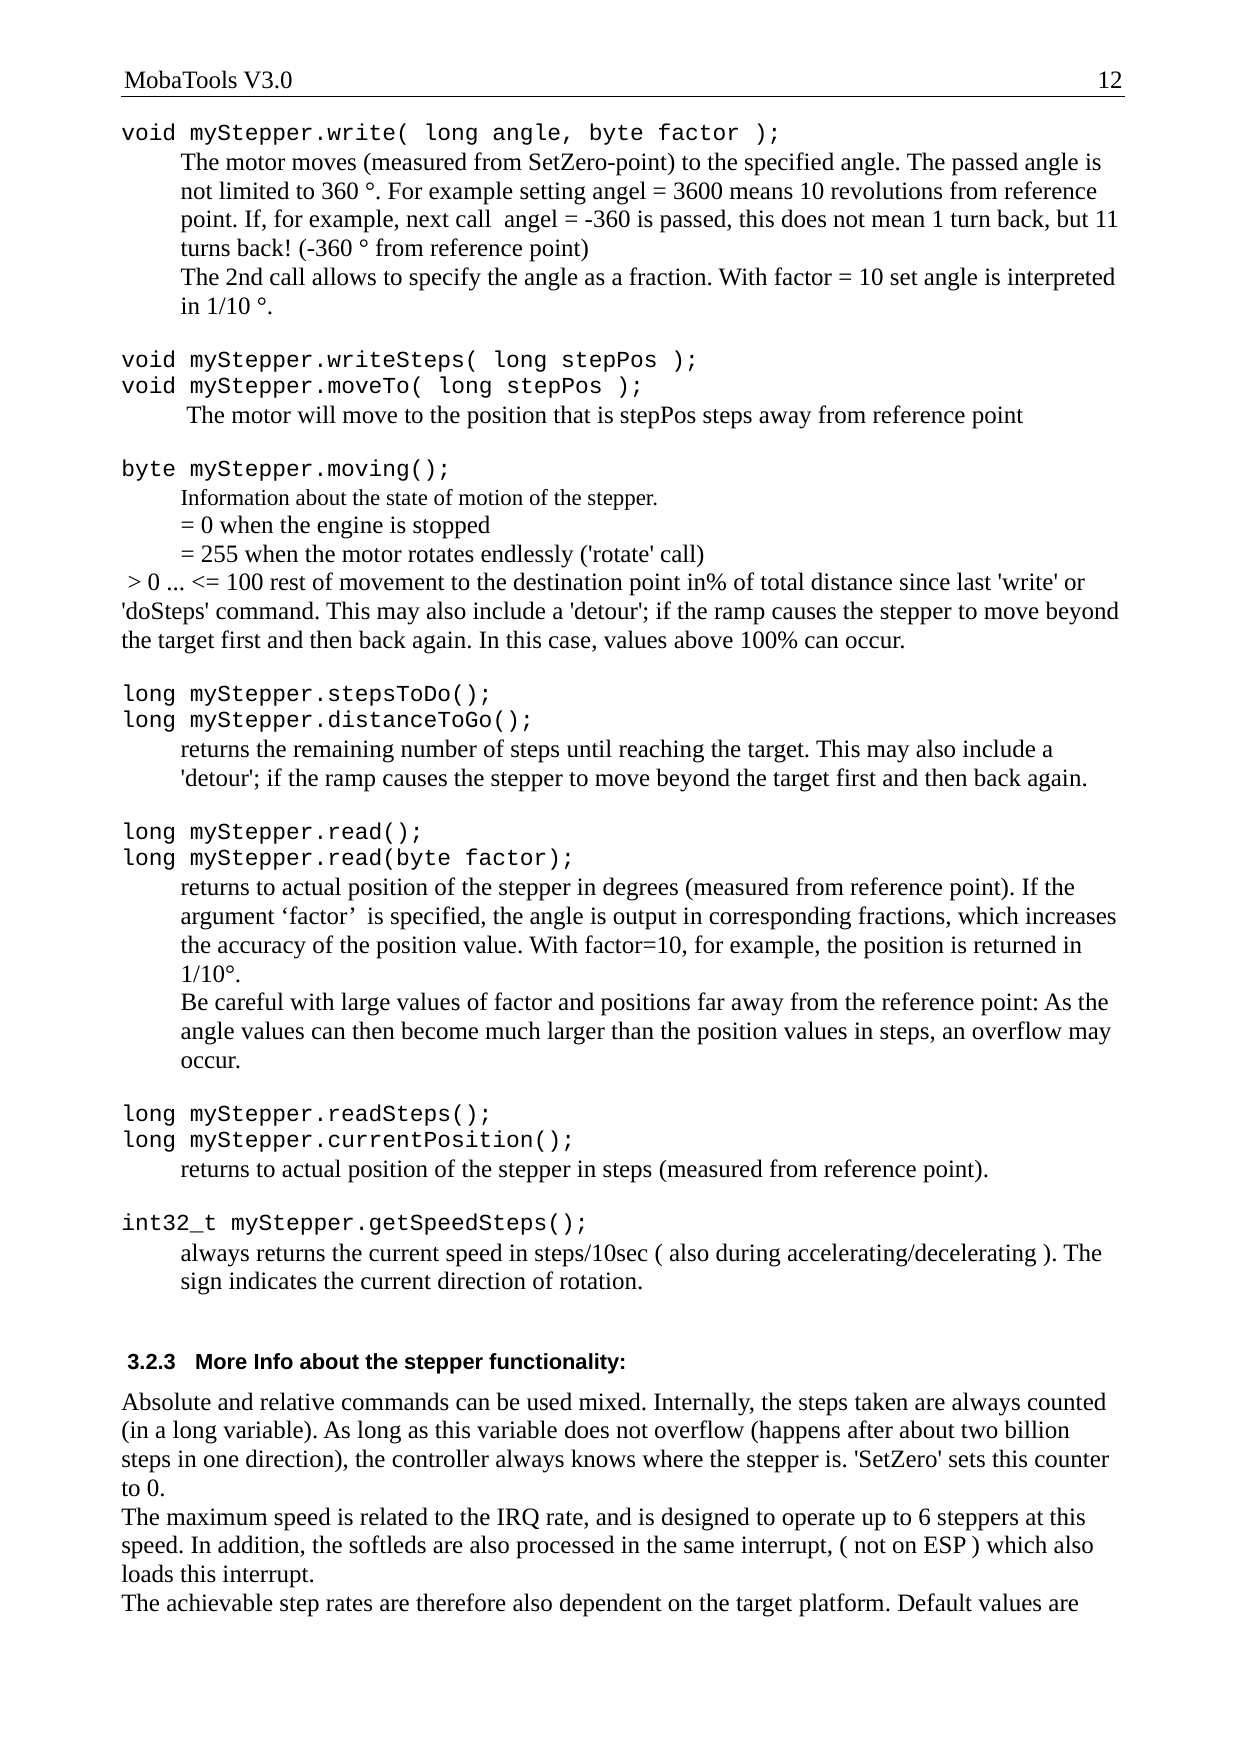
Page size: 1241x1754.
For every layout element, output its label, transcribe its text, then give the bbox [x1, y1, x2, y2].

text The motor moves (measured from SetZero-point) to the specified angle. The passed angle is not limited to 360 °. For example setting angel = 3600 means 10 revolutions from reference point. If, for example, next call angel = -360 is passed, this does not mean 1 turn back, but 11 turns back! (-360 ° from reference point) [180, 147, 1125, 262]
text long myStepper.currentPosition(); [121, 1128, 1125, 1154]
text The maximum speed is related to the IRQ rate, and is designed to operate up to 6 steppers at this speed. In addition, the softleds are also processed in the same interrupt, ( not on ESP ) which also loads this interrupt. [121, 1502, 1125, 1588]
text long myStepper.readSteps(); [121, 1102, 1125, 1128]
text Absolute and relative commands can be used mixed. Internally, the steps taken are always counted (in a long variable). As long as this variable does not overflow (happens after about two billion steps in one direction), the controller always knows where the stepper is. 'SetZero' sets this counter to 0. [121, 1387, 1125, 1502]
text > 0 ... <= 100 rest of movement to the destination point in% of total distance since last 'write' or 'doSteps' command. This may also include a 'detour'; if the ramp causes the stepper to move beyond the target first and then back again. In this case, values above 100% can occur. [121, 567, 1125, 654]
text Information about the state of motion of the stepper. = 0 when the engine is stopped [180, 483, 1125, 539]
text void myStepper.write( long angle, byte factor ); [121, 121, 1125, 147]
text void myStepper.writeSteps( long stepPos ); [121, 348, 1125, 374]
text byte myStepper.moving(); [121, 458, 1125, 483]
text int32_t myStepper.getSpeedSteps(); [121, 1212, 1125, 1238]
text returns to actual position of the stepper in degrees (measured from reference point). If the argument ‘factor’ is specified, the angle is output in corresponding fractions, which increases the accuracy of the position value. With factor=10, for example, the position is returned in 1/10°. [180, 872, 1125, 987]
text The achievable step rates are therefore also dependent on the target platform. Default values are [121, 1588, 1125, 1617]
text returns the remaining number of steps until reaching the target. This may also include a 'detour'; if the ramp causes the stepper to move beyond the target first and then back again. [180, 734, 1125, 792]
text = 255 when the motor rotates endlessly ('rotate' call) [180, 539, 1125, 567]
text returns to actual position of the stepper in steps (measured from reference point). [180, 1154, 1125, 1183]
text The 2nd call allows to specify the angle as a fraction. With factor = 10 set angle is interpreted in 1/10 °. [180, 262, 1125, 319]
text always returns the current speed in steps/10sec ( also during accelerating/decelerating ). The sign indicates the current direction of rotation. [180, 1238, 1125, 1295]
text Be careful with large values of factor and positions far away from the reference point: As the angle values can then become much larger than the position values in steps, an overflow may occur. [180, 987, 1125, 1074]
text long myStepper.stepsToDo(); [121, 682, 1125, 708]
text void myStepper.moveTo( long stepPos ); [121, 374, 1125, 400]
subtitle More Info about the stepper functionality: [121, 1349, 1125, 1374]
text long myStepper.distanceToGo(); [121, 708, 1125, 734]
text The motor will move to the position that is stepPos steps away from reference point [186, 400, 1125, 429]
text long myStepper.read(byte factor); [121, 846, 1125, 872]
text long myStepper.read(); [121, 821, 1125, 846]
